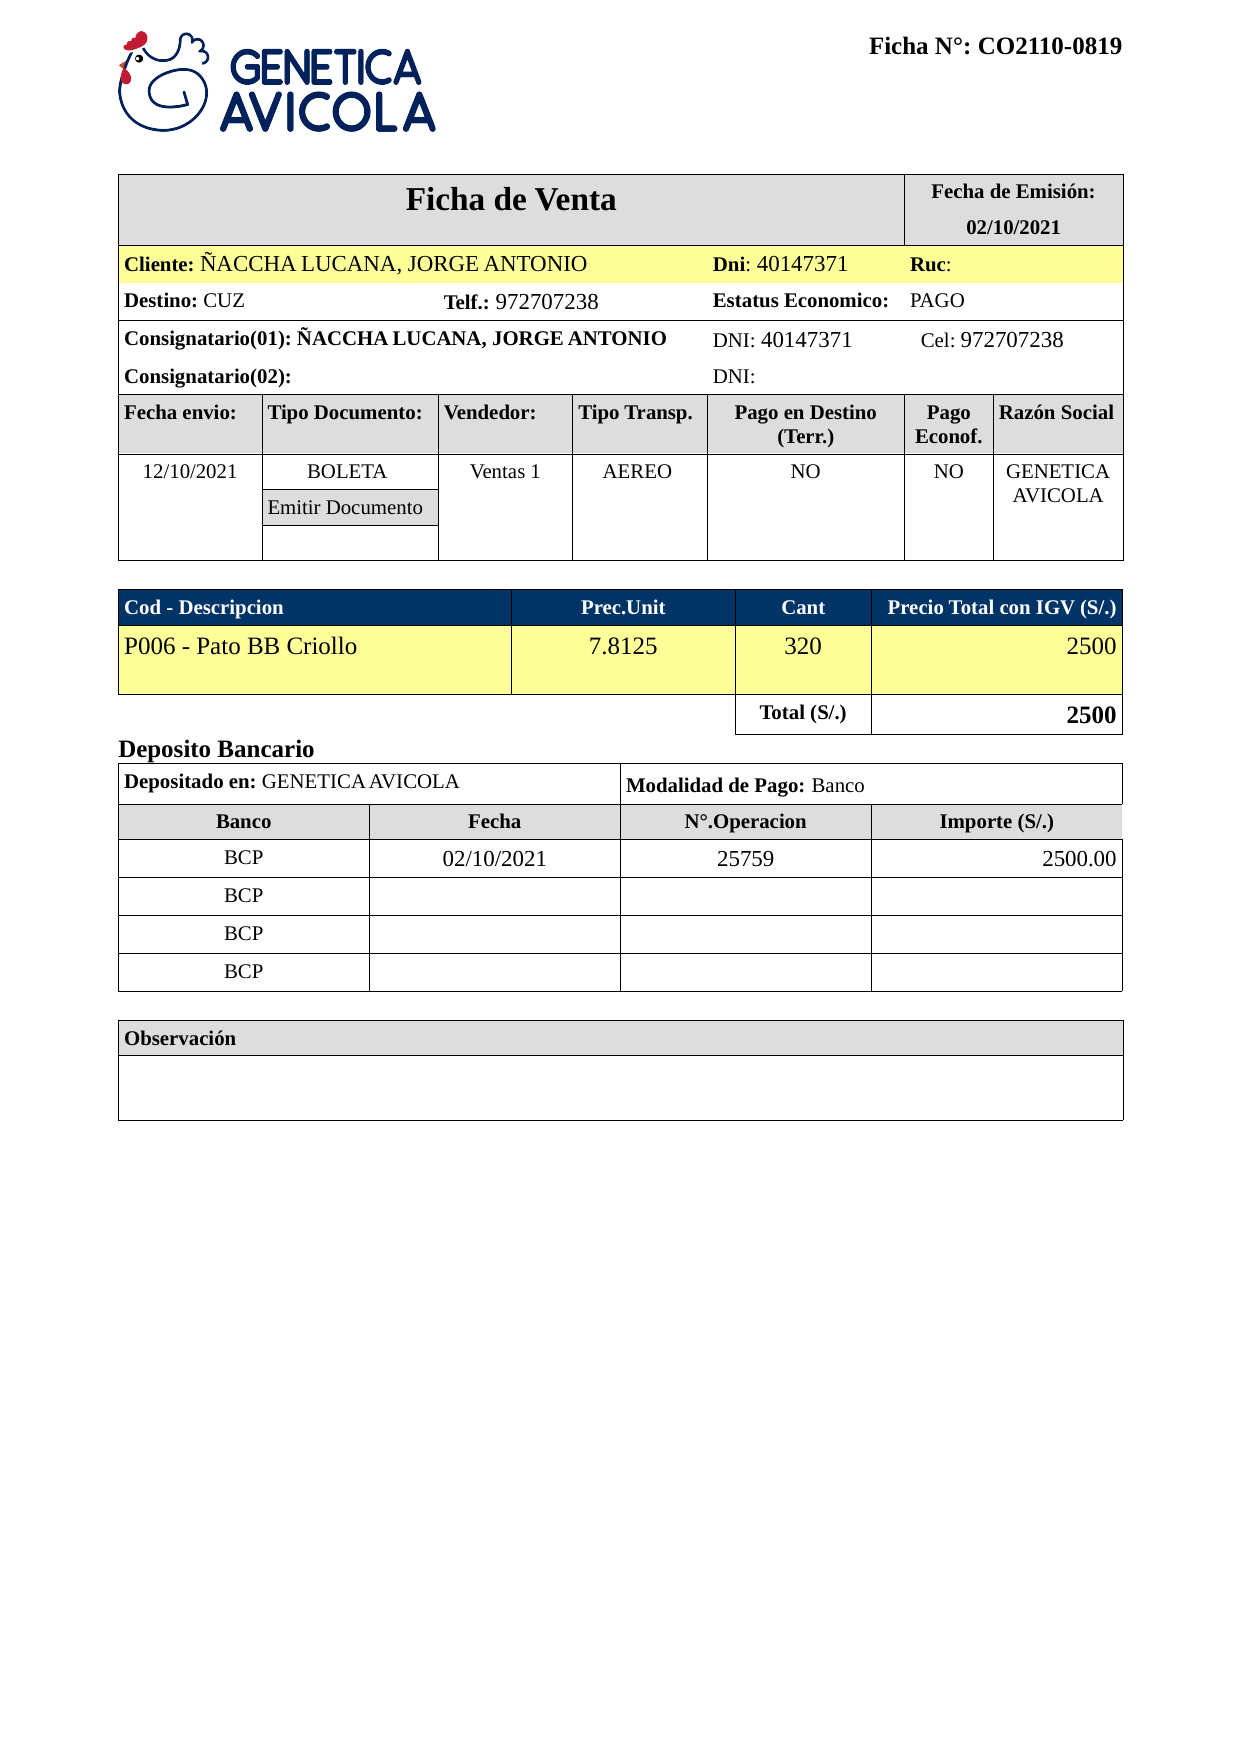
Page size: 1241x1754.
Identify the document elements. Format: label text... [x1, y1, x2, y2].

table_cell N°.Operacion [621, 805, 871, 839]
table_cell Vendedor: [439, 395, 572, 453]
table_cell Pago en Destino (Terr.) [708, 395, 904, 453]
table_cell Total (S/.) [736, 695, 871, 734]
table_header Observación [119, 1021, 1123, 1055]
table_cell Telf.: 972707238 [438, 283, 707, 320]
table_cell [621, 878, 871, 915]
table_cell BCP [119, 954, 369, 991]
table_cell DNI: 40147371 [707, 321, 915, 358]
table_cell P006 - Pato BB Criollo [119, 626, 511, 694]
table_cell [118, 695, 511, 734]
table_cell 2500 [872, 626, 1122, 694]
table_cell PAGO [904, 283, 1123, 320]
table_cell Fecha envio: [119, 395, 262, 453]
table_header Precio Total con IGV (S/.) [872, 590, 1122, 625]
table_cell 2500.00 [872, 840, 1122, 877]
table_header Cant [736, 590, 871, 625]
table_cell Tipo Transp. [573, 395, 707, 453]
table_cell Ventas 1 [439, 455, 572, 560]
table_header Modalidad de Pago: Banco [621, 764, 1122, 803]
table_cell NO [708, 455, 904, 560]
table_cell Consignatario(01): ÑACCHA LUCANA, JORGE ANTONIO [119, 321, 707, 358]
table_cell 7.8125 [512, 626, 735, 694]
table_cell Banco [119, 805, 369, 839]
text Deposito Bancario [118, 734, 1122, 763]
table_header Fecha de Emisión: [905, 175, 1123, 209]
table_cell [119, 1056, 1123, 1119]
table_cell BOLETA [263, 455, 438, 489]
table_cell 12/10/2021 [119, 455, 262, 560]
table_header Ficha de Venta [119, 175, 904, 245]
table_cell GENETICA AVICOLA [994, 455, 1123, 560]
table_cell [872, 954, 1122, 991]
table_cell Emitir Documento [263, 490, 438, 525]
table_cell Fecha [370, 805, 620, 839]
table_cell Cel: 972707238 [915, 321, 1123, 358]
table_cell [872, 916, 1122, 953]
table_cell [370, 954, 620, 991]
table_cell Importe (S/.) [872, 805, 1122, 839]
table_cell [621, 954, 871, 991]
table_cell 25759 [621, 840, 871, 877]
table_cell 2500 [872, 695, 1122, 734]
table_cell NO [905, 455, 993, 560]
picture [118, 31, 436, 132]
table_cell Pago Econof. [905, 395, 993, 453]
table_cell [872, 878, 1122, 915]
table_cell BCP [119, 840, 369, 877]
table_cell [621, 916, 871, 953]
table_cell Tipo Documento: [263, 395, 438, 453]
table_cell Dni: 40147371 [707, 246, 904, 283]
table_cell [370, 878, 620, 915]
table_cell Estatus Economico: [707, 283, 904, 320]
table_cell Ruc: [904, 246, 1123, 283]
table_cell Razón Social [994, 395, 1123, 453]
table_cell 02/10/2021 [370, 840, 620, 877]
table_cell [370, 916, 620, 953]
table_cell [511, 695, 735, 734]
table_cell BCP [119, 916, 369, 953]
table_cell 320 [736, 626, 871, 694]
table_cell [263, 526, 438, 560]
table_cell AEREO [573, 455, 707, 560]
table_cell BCP [119, 878, 369, 915]
table_cell Consignatario(02): [119, 358, 707, 394]
table_cell DNI: [707, 358, 1123, 394]
table_cell Cliente: ÑACCHA LUCANA, JORGE ANTONIO [119, 246, 707, 283]
table_header Depositado en: GENETICA AVICOLA [119, 764, 620, 803]
table_header Cod - Descripcion [119, 590, 511, 625]
table_cell Destino: CUZ [119, 283, 438, 320]
table_cell 02/10/2021 [905, 209, 1123, 245]
table_header Prec.Unit [512, 590, 735, 625]
